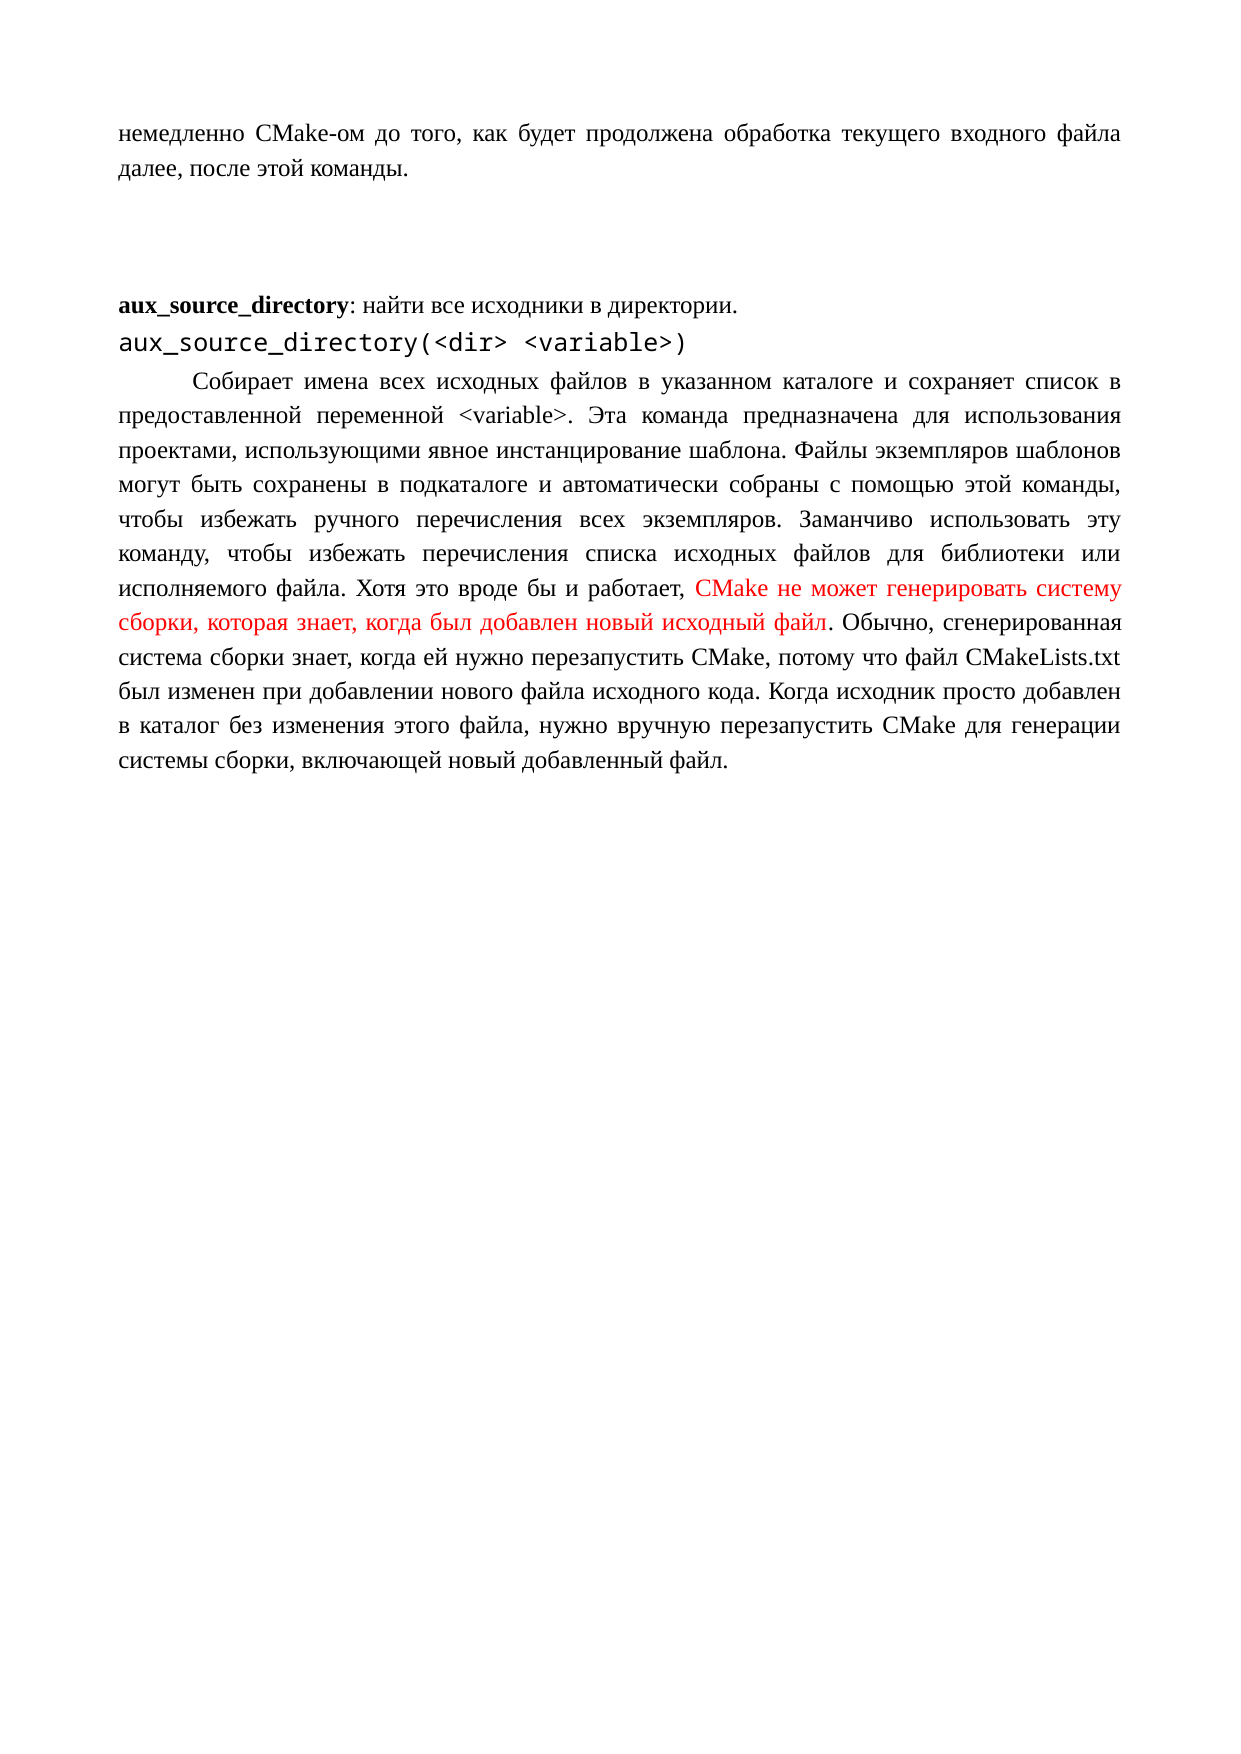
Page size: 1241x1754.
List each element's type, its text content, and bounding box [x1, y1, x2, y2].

text немедленно CMake-ом до того, как будет продолжена обработка текущего входного файла далее, после этой команды. [118, 118, 1122, 181]
text Собирает имена всех исходных файлов в указанном каталоге и сохраняет список в предоставленной переменной <variable>. Эта команда предназначена для использования проектами, использующими явное инстанцирование шаблона. Файлы экземпляров шаблонов могут быть сохранены в подкаталоге и автоматически собраны с помощью этой команды, чтобы избежать ручного перечисления всех экземпляров. Заманчиво использовать эту команду, чтобы избежать перечисления списка исходных файлов для библиотеки или исполняемого файла. Хотя это вроде бы и работает, CMake не может генерировать систему сборки, которая знает, когда был добавлен новый исходный файл. Обычно, сгенерированная система сборки знает, когда ей нужно перезапустить CMake, потому что файл CMakeLists.txt был изменен при добавлении нового файла исходного кода. Когда исходник просто добавлен в каталог без изменения этого файла, нужно вручную перезапустить CMake для генерации системы сборки, включающей новый добавленный файл. [118, 366, 1122, 774]
text aux_source_directory: найти все исходники в директории. [118, 291, 1122, 319]
text aux_source_directory(<dir> <variable>) [118, 325, 1122, 359]
